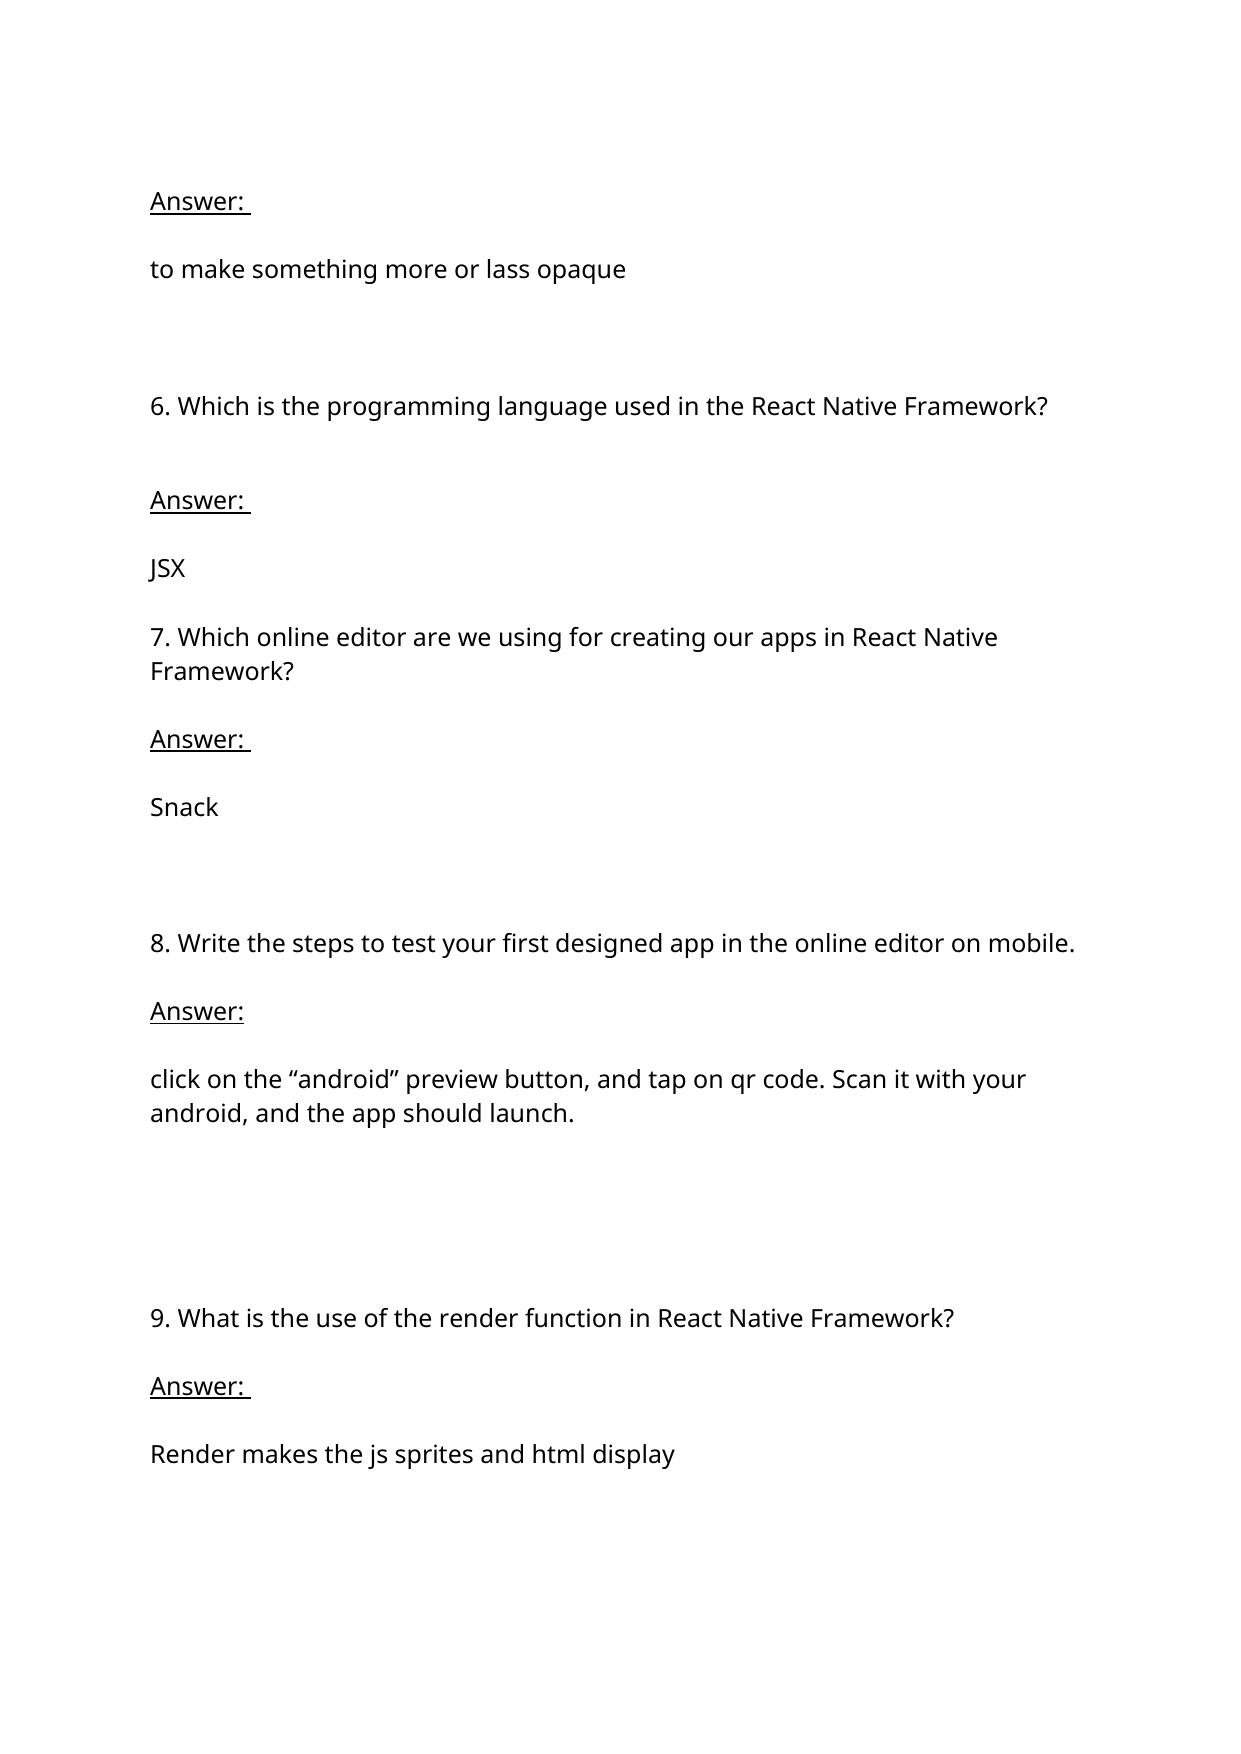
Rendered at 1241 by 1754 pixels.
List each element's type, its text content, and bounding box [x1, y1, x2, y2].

text to make something more or lass opaque [150, 252, 1090, 286]
text 7. Which online editor are we using for creating our apps in React Native Framework? [150, 619, 1090, 687]
text Answer: [150, 483, 1090, 517]
text Snack [150, 789, 1090, 823]
text Answer: [150, 994, 1090, 1028]
text Answer: [150, 1368, 1090, 1403]
text 9. What is the use of the render function in React Native Framework? [150, 1300, 1090, 1334]
text JSX [150, 551, 1090, 585]
text click on the “android” preview button, and tap on qr code. Scan it with your android, and the app should launch. [150, 1062, 1090, 1130]
text Answer: [150, 184, 1090, 218]
text 8. Write the steps to test your first designed app in the online editor on mobile. [150, 926, 1090, 960]
text 6. Which is the programming language used in the React Native Framework? [150, 388, 1090, 422]
text Render makes the js sprites and html display [150, 1437, 1090, 1471]
text Answer: [150, 721, 1090, 755]
